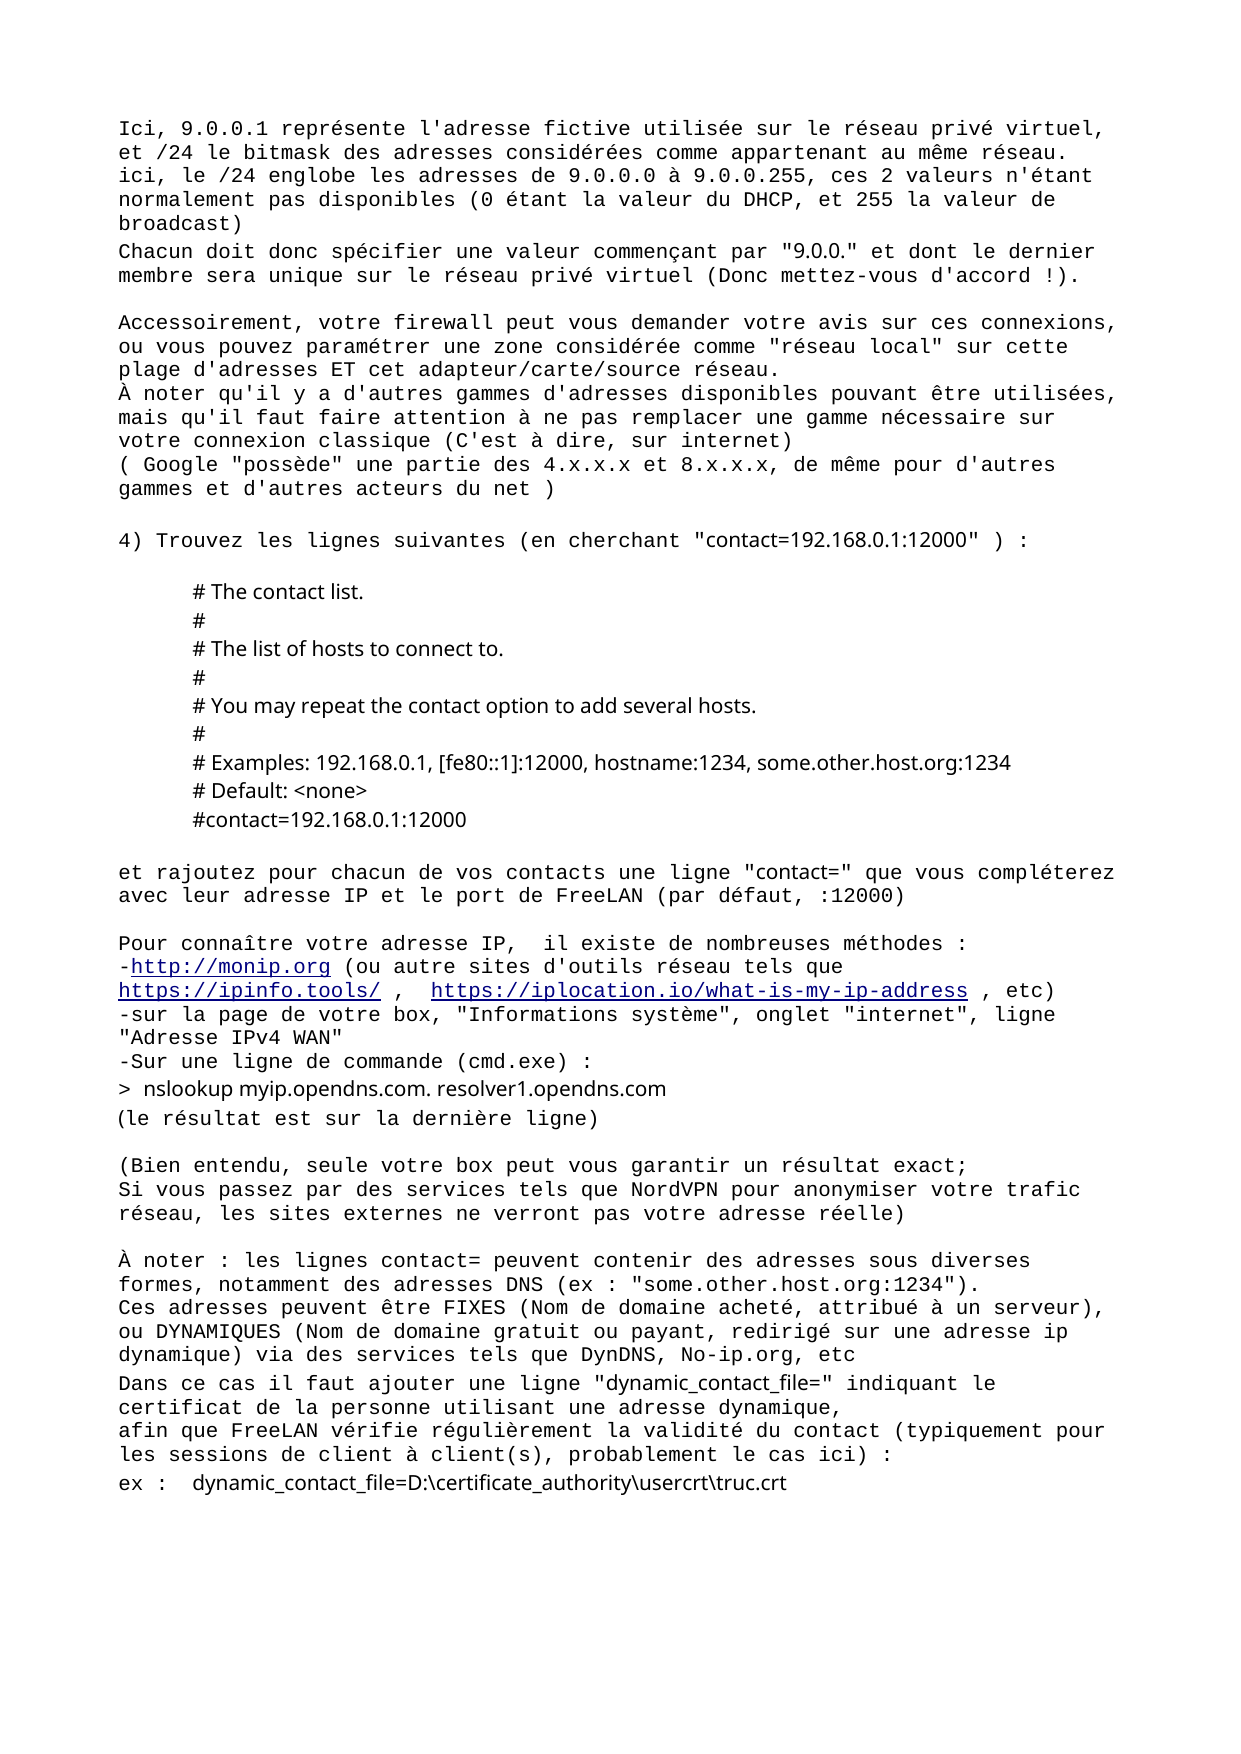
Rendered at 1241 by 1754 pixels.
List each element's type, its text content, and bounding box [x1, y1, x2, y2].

text et rajoutez pour chacun de vos contacts une ligne "contact=" que vous compléterez avec leur adresse IP et le port de FreeLAN (par défaut, :12000) [118, 857, 1122, 909]
text À noter : les lignes contact= peuvent contenir des adresses sous diverses formes, notamment des adresses DNS (ex : "some.other.host.org:1234"). [118, 1250, 1122, 1297]
text -sur la page de votre box, "Informations système", onglet "internet", ligne "Adresse IPv4 WAN" [118, 1004, 1122, 1051]
text # Default: <none> [118, 776, 1122, 805]
text (Bien entendu, seule votre box peut vous garantir un résultat exact; [118, 1155, 1122, 1179]
text # [118, 719, 1122, 748]
text # Examples: 192.168.0.1, [fe80::1]:12000, hostname:1234, some.other.host.org:1234 [118, 748, 1122, 776]
text ici, le /24 englobe les adresses de 9.0.0.0 à 9.0.0.255, ces 2 valeurs n'étant normalement pas disponibles (0 étant la valeur du DHCP, et 255 la valeur de broadcast) [118, 165, 1122, 236]
text Accessoirement, votre firewall peut vous demander votre avis sur ces connexions, [118, 312, 1122, 336]
text # [118, 663, 1122, 691]
text Dans ce cas il faut ajouter une ligne "dynamic_contact_file=" indiquant le certificat de la personne utilisant une adresse dynamique, [118, 1368, 1122, 1420]
text Si vous passez par des services tels que NordVPN pour anonymiser votre trafic réseau, les sites externes ne verront pas votre adresse réelle) [118, 1179, 1122, 1226]
text À noter qu'il y a d'autres gammes d'adresses disponibles pouvant être utilisées, mais qu'il faut faire attention à ne pas remplacer une gamme nécessaire sur votre connexion classique (C'est à dire, sur internet) [118, 383, 1122, 454]
text #contact=192.168.0.1:12000 [118, 805, 1122, 833]
text # You may repeat the contact option to add several hosts. [118, 691, 1122, 719]
text ou vous pouvez paramétrer une zone considérée comme "réseau local" sur cette plage d'adresses ET cet adapteur/carte/source réseau. [118, 336, 1122, 383]
text afin que FreeLAN vérifie régulièrement la validité du contact (typiquement pour les sessions de client à client(s), probablement le cas ici) : [118, 1420, 1122, 1468]
text Pour connaître votre adresse IP, il existe de nombreuses méthodes : [118, 933, 1122, 956]
text (le résultat est sur la dernière ligne) [118, 1103, 1122, 1132]
text ou DYNAMIQUES (Nom de domaine gratuit ou payant, redirigé sur une adresse ip dynamique) via des services tels que DynDNS, No-ip.org, etc [118, 1321, 1122, 1368]
text # The list of hosts to connect to. [118, 634, 1122, 663]
text -http://monip.org (ou autre sites d'outils réseau tels que [118, 956, 1122, 980]
text -Sur une ligne de commande (cmd.exe) : [118, 1051, 1122, 1074]
text > nslookup myip.opendns.com. resolver1.opendns.com [118, 1074, 1122, 1103]
text https://ipinfo.tools/ , https://iplocation.io/what-is-my-ip-address , etc) [118, 980, 1122, 1004]
text 4) Trouvez les lignes suivantes (en cherchant "contact=192.168.0.1:12000" ) : [118, 525, 1122, 553]
text Ces adresses peuvent être FIXES (Nom de domaine acheté, attribué à un serveur), [118, 1297, 1122, 1321]
text # The contact list. [118, 577, 1122, 606]
text # [118, 606, 1122, 634]
text Chacun doit donc spécifier une valeur commençant par "9.0.0." et dont le dernier membre sera unique sur le réseau privé virtuel (Donc mettez-vous d'accord !). [118, 236, 1122, 288]
text ex : dynamic_contact_file=D:\certificate_authority\usercrt\truc.crt [118, 1468, 1122, 1496]
text Ici, 9.0.0.1 représente l'adresse fictive utilisée sur le réseau privé virtuel, et /24 le bitmask des adresses considérées comme appartenant au même réseau. [118, 118, 1122, 165]
text ( Google "possède" une partie des 4.x.x.x et 8.x.x.x, de même pour d'autres gammes et d'autres acteurs du net ) [118, 454, 1122, 501]
